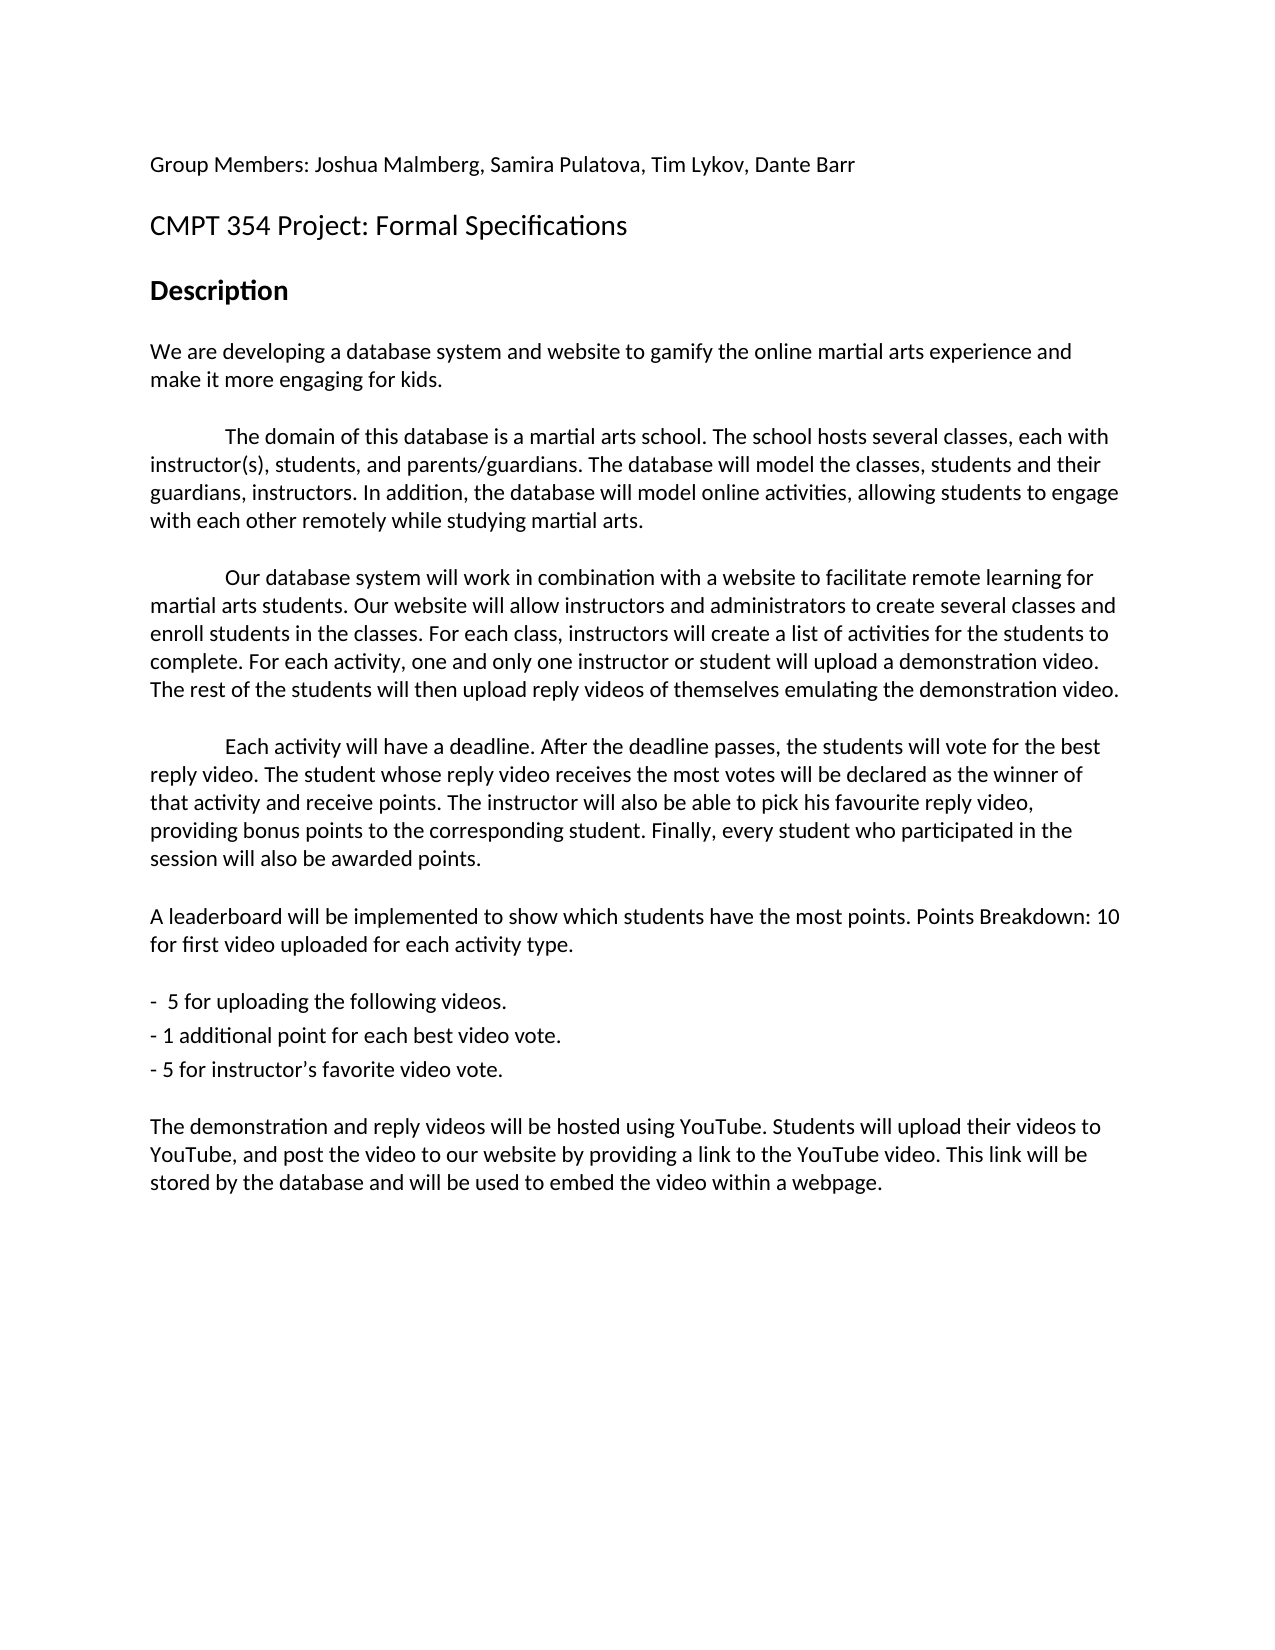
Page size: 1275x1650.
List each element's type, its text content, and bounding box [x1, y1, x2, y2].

text Description [150, 272, 1125, 308]
text Our database system will work in combination with a website to facilitate remote learning for martial arts students. Our website will allow instructors and administrators to create several classes and enroll students in the classes. For each class, instructors will create a list of activities for the students to complete. For each activity, one and only one instructor or student will upload a demonstration video. The rest of the students will then upload reply videos of themselves emulating the demonstration video. [150, 563, 1125, 703]
text The domain of this database is a martial arts school. The school hosts several classes, each with instructor(s), students, and parents/guardians. The database will model the classes, students and their guardians, instructors. In addition, the database will model online activities, allowing students to engage with each other remotely while studying martial arts. [150, 422, 1125, 534]
text A leaderboard will be implemented to show which students have the most points. Points Breakdown: 10 for first video uploaded for each activity type. [150, 902, 1125, 958]
text We are developing a database system and website to gamify the online martial arts experience and make it more engaging for kids. [150, 337, 1125, 393]
text Group Members: Joshua Malmberg, Samira Pulatova, Tim Lykov, Dante Barr [150, 150, 1125, 178]
text The demonstration and reply videos will be hosted using YouTube. Students will upload their videos to YouTube, and post the video to our website by providing a link to the YouTube video. This link will be stored by the database and will be used to embed the video within a webpage. [150, 1112, 1125, 1196]
text CMPT 354 Project: Formal Specifications [150, 207, 1125, 243]
text - 5 for uploading the following videos. [150, 987, 1125, 1015]
text - 5 for instructor’s favorite video vote. [150, 1055, 1125, 1083]
text Each activity will have a deadline. After the deadline passes, the students will vote for the best reply video. The student whose reply video receives the most votes will be declared as the winner of that activity and receive points. The instructor will also be able to pick his favourite reply video, providing bonus points to the corresponding student. Finally, every student who participated in the session will also be awarded points. [150, 732, 1125, 873]
text - 1 additional point for each best video vote. [150, 1021, 1125, 1049]
